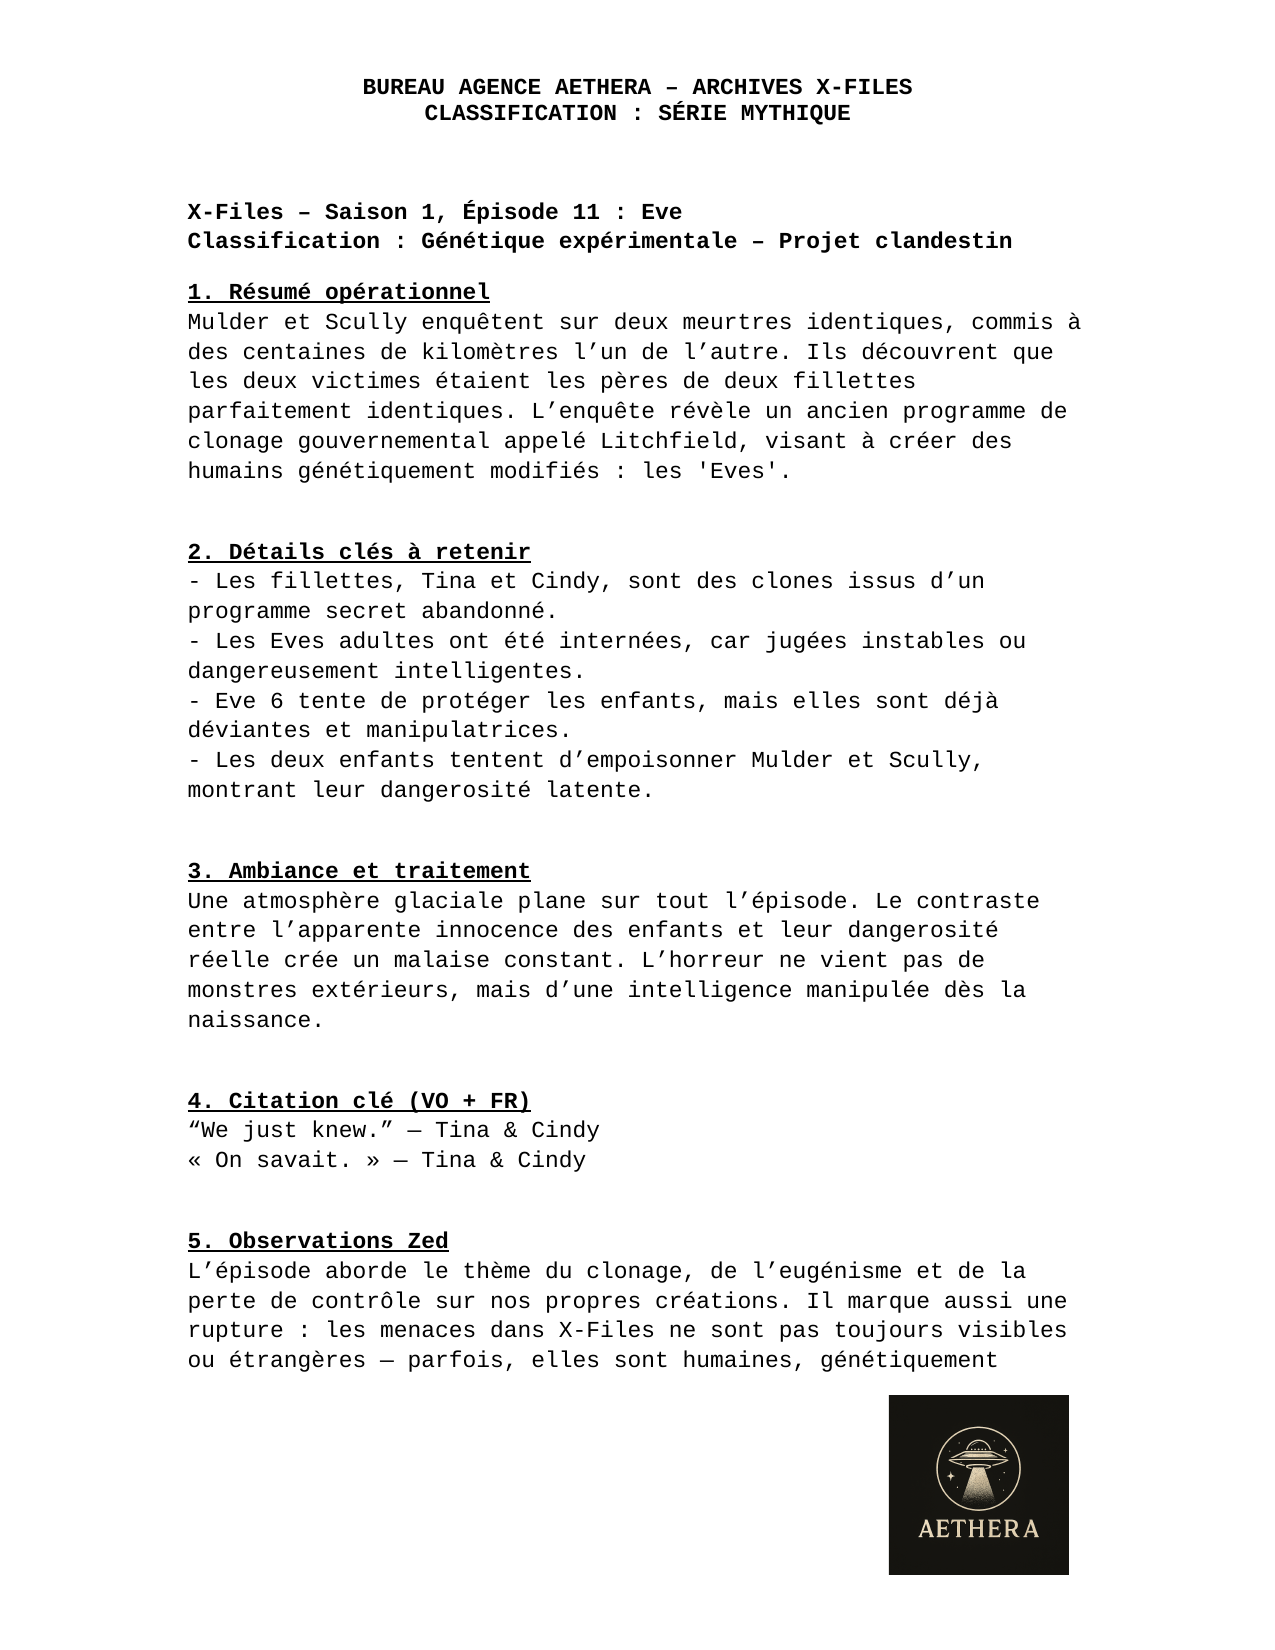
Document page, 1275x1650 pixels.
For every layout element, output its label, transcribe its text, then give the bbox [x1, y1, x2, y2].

picture [888, 1395, 1069, 1575]
text 2. Détails clés à retenir - Les fillettes, Tina et Cindy, sont des clones issus d’un programme secret abandonné. - Les Eves adultes ont été internées, car jugées instables ou dangereusement intelligentes. - Eve 6 tente de protéger les enfants, mais elles sont déjà déviantes et manipulatrices. - Les deux enfants tentent d’empoisonner Mulder et Scully, montrant leur dangerosité latente. [187, 540, 1087, 834]
text 4. Citation clé (VO + FR) “We just knew.” — Tina & Cindy « On savait. » — Tina & Cindy [187, 1089, 1087, 1205]
text 1. Résumé opérationnel Mulder et Scully enquêtent sur deux meurtres identiques, commis à des centaines de kilomètres l’un de l’autre. Ils découvrent que les deux victimes étaient les pères de deux fillettes parfaitement identiques. L’enquête révèle un ancien programme de clonage gouvernemental appelé Litchfield, visant à créer des humains génétiquement modifiés : les 'Eves'. [187, 280, 1087, 515]
text Classification : Génétique expérimentale – Projet clandestin [187, 230, 1087, 256]
subtitle X-Files – Saison 1, Épisode 11 : Eve [187, 200, 1087, 226]
text 5. Observations Zed L’épisode aborde le thème du clonage, de l’eugénisme et de la perte de contrôle sur nos propres créations. Il marque aussi une rupture : les menaces dans X-Files ne sont pas toujours visibles ou étrangères — parfois, elles sont humaines, génétiquement [187, 1229, 1087, 1374]
text 3. Ambiance et traitement Une atmosphère glaciale plane sur tout l’épisode. Le contraste entre l’apparente innocence des enfants et leur dangerosité réelle crée un malaise constant. L’horreur ne vient pas de monstres extérieurs, mais d’une intelligence manipulée dès la naissance. [187, 859, 1087, 1064]
